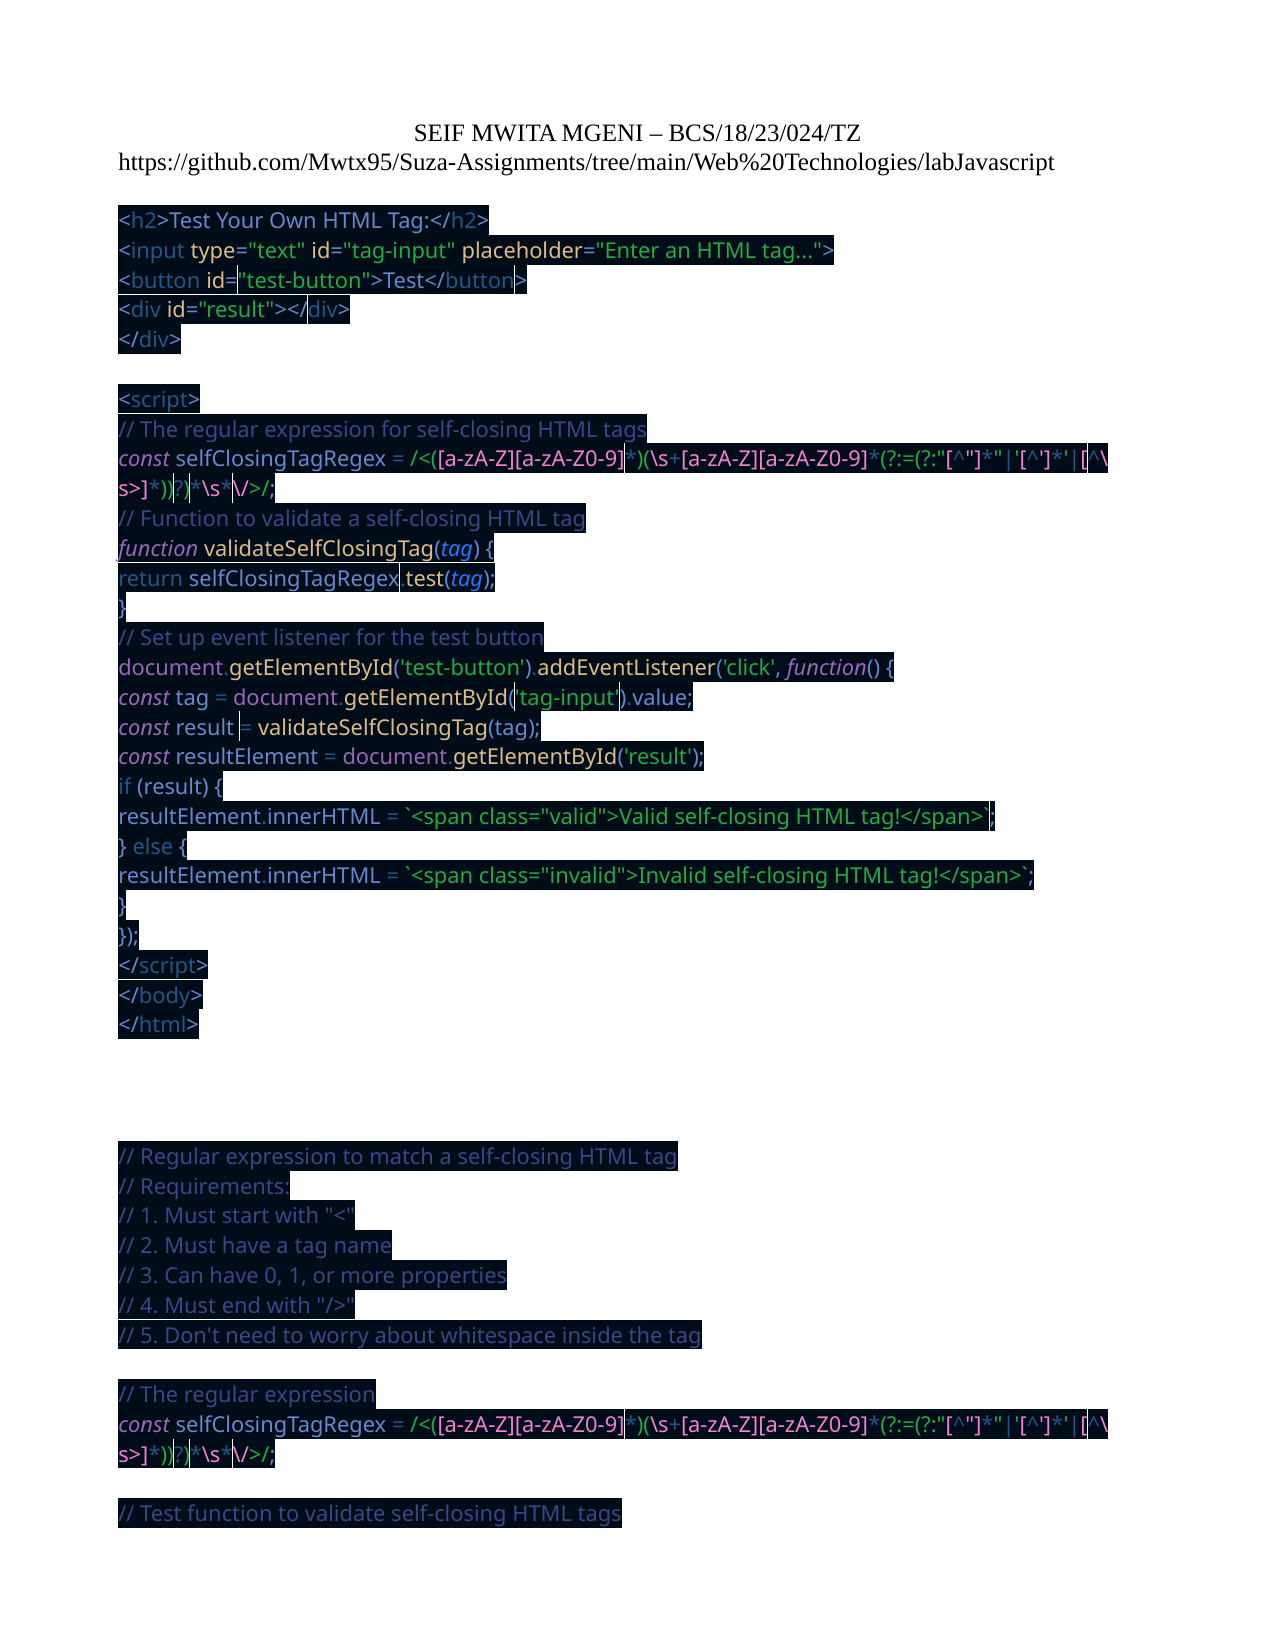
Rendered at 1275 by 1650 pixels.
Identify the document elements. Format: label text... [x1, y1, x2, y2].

text </body> [118, 979, 1157, 1009]
text } else { [118, 831, 1157, 860]
text const selfClosingTagRegex = /<([a-zA-Z][a-zA-Z0-9]*)(\s+[a-zA-Z][a-zA-Z0-9]*(?:=(?:"[^"]*"|'[^']*'|[^\s>]*))?)*\s*\/>/; [118, 1409, 1157, 1468]
text </div> [118, 324, 1157, 354]
text // Regular expression to match a self-closing HTML tag [118, 1141, 1157, 1171]
text // 3. Can have 0, 1, or more properties [118, 1260, 1157, 1290]
text // Requirements: [118, 1171, 1157, 1200]
text const resultElement = document.getElementById('result'); [118, 741, 1157, 771]
text return selfClosingTagRegex.test(tag); [118, 562, 1157, 592]
text document.getElementById('test-button').addEventListener('click', function() { [118, 652, 1157, 682]
text const tag = document.getElementById('tag-input').value; [118, 682, 1157, 711]
text const selfClosingTagRegex = /<([a-zA-Z][a-zA-Z0-9]*)(\s+[a-zA-Z][a-zA-Z0-9]*(?:=(?:"[^"]*"|'[^']*'|[^\s>]*))?)*\s*\/>/; [118, 443, 1157, 503]
text <h2>Test Your Own HTML Tag:</h2> [118, 205, 1157, 235]
text function validateSelfClosingTag(tag) { [118, 533, 1157, 562]
text // Function to validate a self-closing HTML tag [118, 503, 1157, 533]
text }); [118, 920, 1157, 950]
text </html> [118, 1009, 1157, 1039]
text resultElement.innerHTML = `<span class="invalid">Invalid self-closing HTML tag!</span>`; [118, 860, 1157, 890]
text // Set up event listener for the test button [118, 622, 1157, 652]
text } [118, 592, 1157, 622]
text <script> [118, 384, 1157, 413]
text <button id="test-button">Test</button> [118, 265, 1157, 294]
text // 1. Must start with "<" [118, 1200, 1157, 1230]
text // 5. Don't need to worry about whitespace inside the tag [118, 1319, 1157, 1349]
text if (result) { [118, 771, 1157, 801]
text // Test function to validate self-closing HTML tags [118, 1498, 1157, 1528]
text const result = validateSelfClosingTag(tag); [118, 711, 1157, 741]
text <div id="result"></div> [118, 294, 1157, 324]
text // 2. Must have a tag name [118, 1230, 1157, 1260]
text // 4. Must end with "/>" [118, 1290, 1157, 1319]
text // The regular expression for self-closing HTML tags [118, 413, 1157, 443]
text <input type="text" id="tag-input" placeholder="Enter an HTML tag..."> [118, 235, 1157, 265]
text // The regular expression [118, 1379, 1157, 1409]
text } [118, 890, 1157, 920]
text </script> [118, 950, 1157, 979]
text resultElement.innerHTML = `<span class="valid">Valid self-closing HTML tag!</span>`; [118, 801, 1157, 831]
